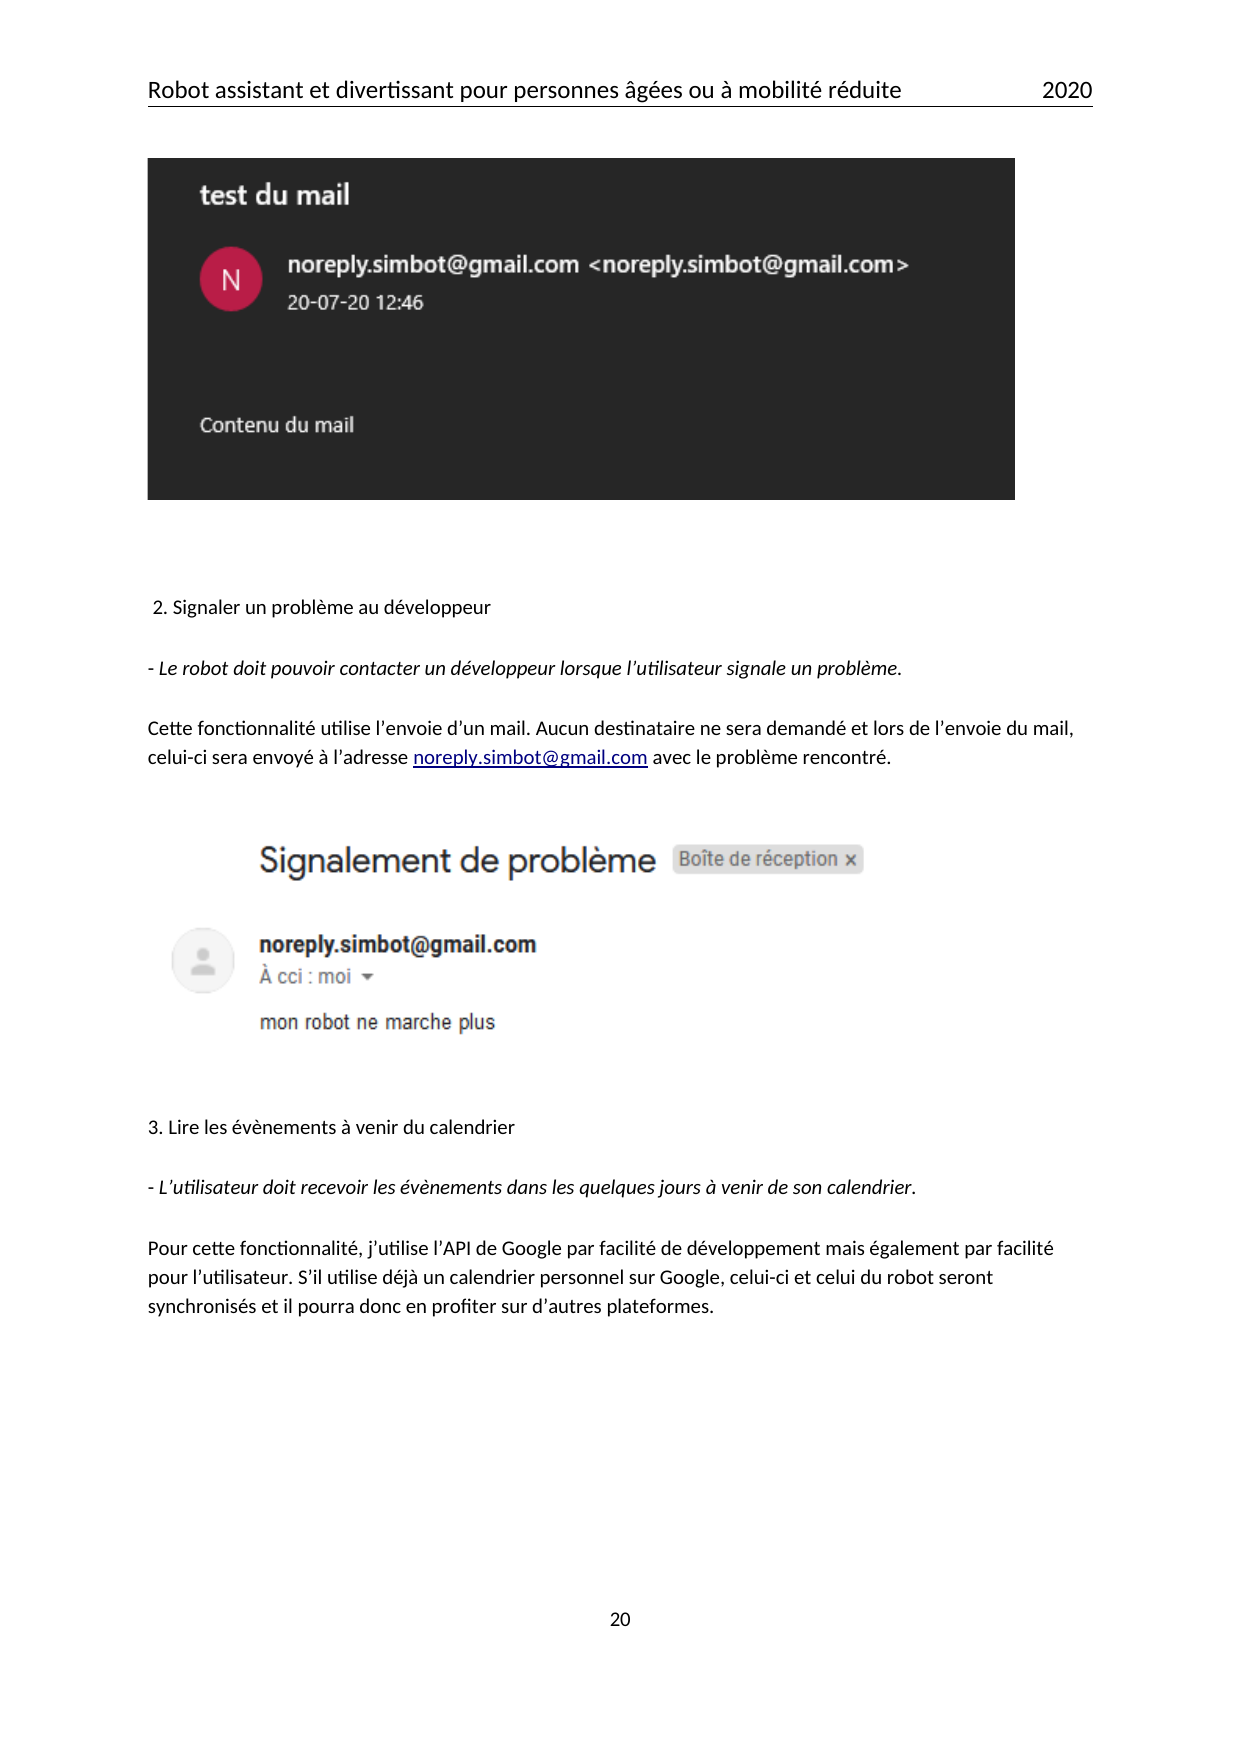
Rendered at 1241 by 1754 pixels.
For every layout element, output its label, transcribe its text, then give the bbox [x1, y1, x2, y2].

text Pour cette fonctionnalité, j’utilise l’API de Google par facilité de développement mais également par facilité pour l’utilisateur. S’il utilise déjà un calendrier personnel sur Google, celui-ci et celui du robot seront synchronisés et il pourra donc en profiter sur d’autres plateformes. [148, 1235, 1093, 1318]
text - L’utilisateur doit recevoir les évènements dans les quelques jours à venir de son calendrier. [148, 1174, 1093, 1200]
text Cette fonctionnalité utilise l’envoie d’un mail. Aucun destinataire ne sera demandé et lors de l’envoie du mail, celui-ci sera envoyé à l’adresse noreply.simbot@gmail.com avec le problème rencontré. [148, 715, 1093, 770]
text 2. Signaler un problème au développeur [148, 594, 1093, 620]
text 3. Lire les évènements à venir du calendrier [148, 1114, 1093, 1139]
text - Le robot doit pouvoir contacter un développeur lorsque l’utilisateur signale un problème. [148, 655, 1093, 680]
